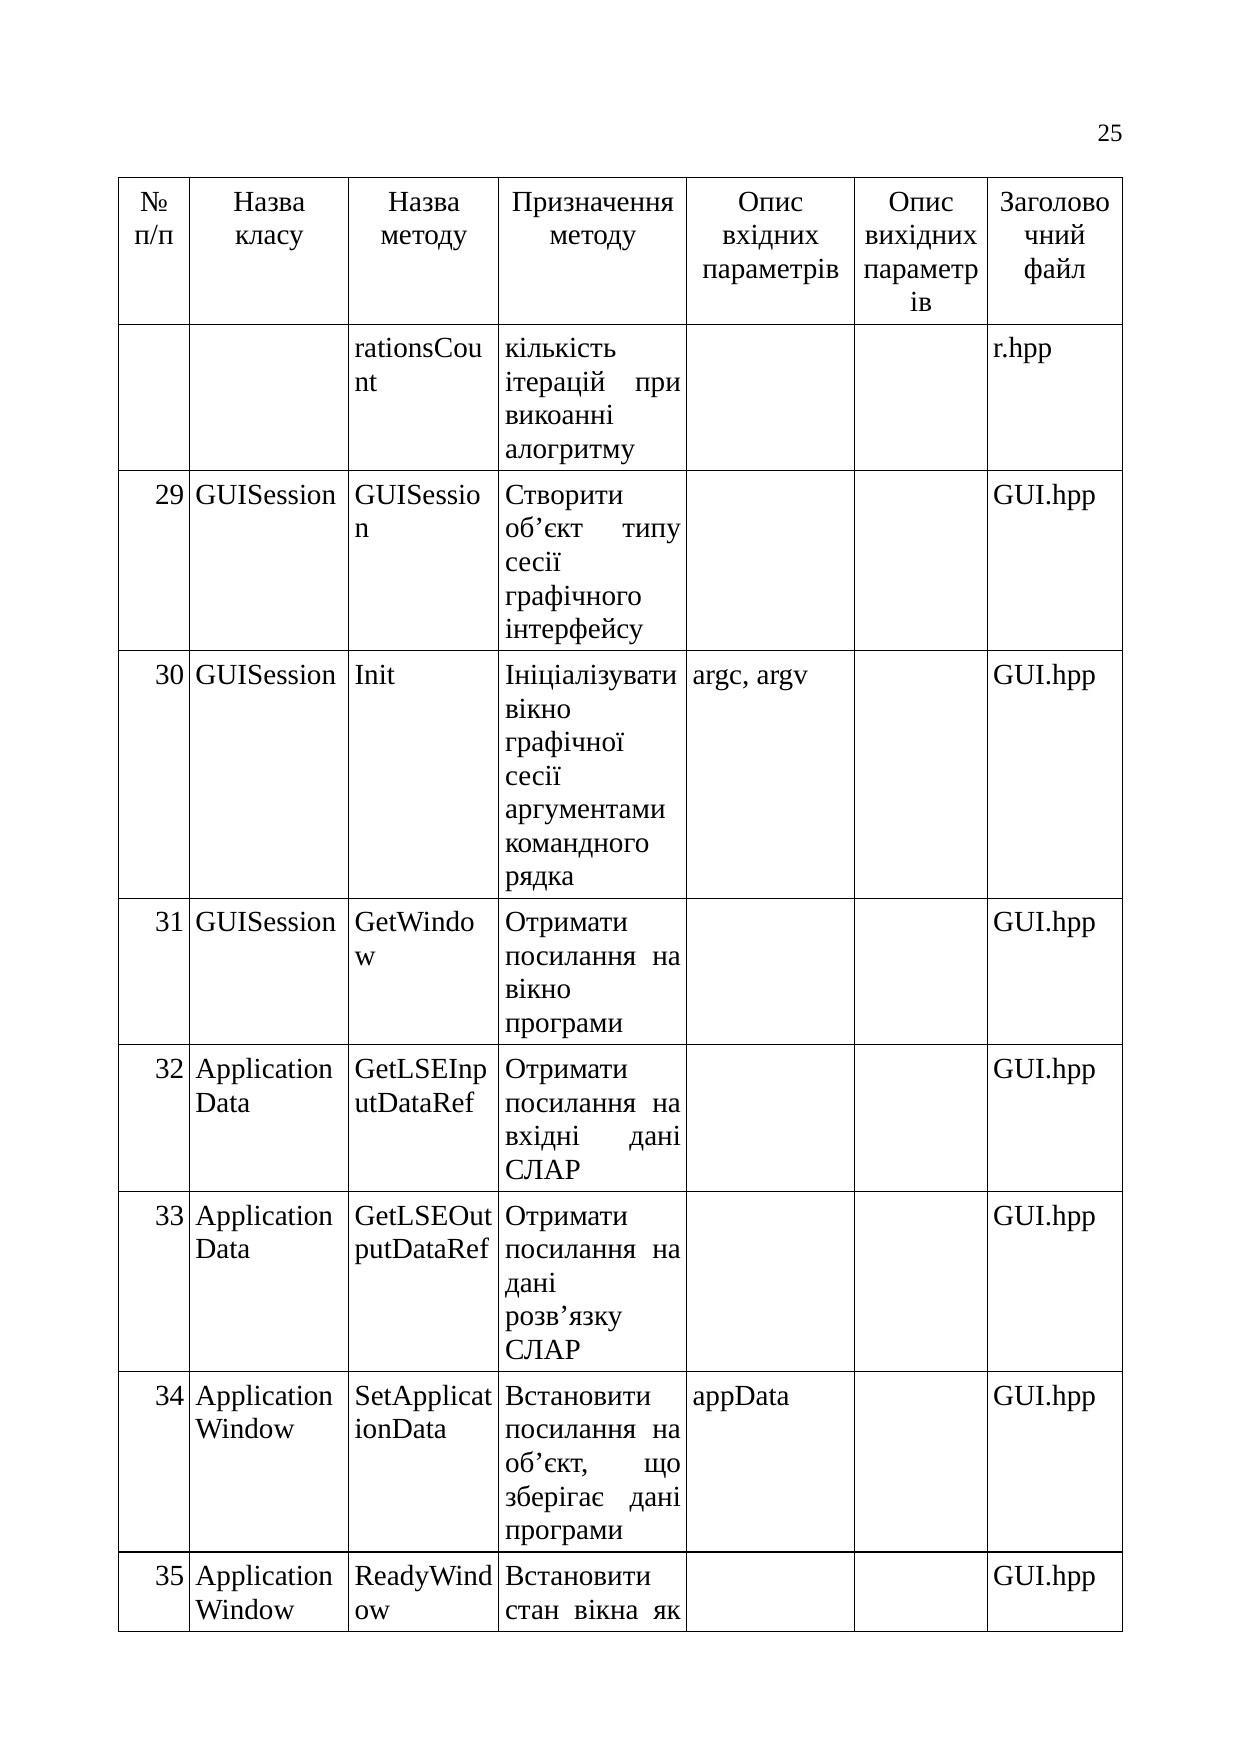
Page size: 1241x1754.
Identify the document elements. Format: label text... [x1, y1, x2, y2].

table_cell [687, 1192, 854, 1371]
table_cell SetApplicationData [349, 1372, 498, 1551]
table_cell GUI.hpp [988, 651, 1122, 898]
table_header № п/п [119, 178, 189, 323]
table_header Опис вхідних параметрів [687, 178, 854, 323]
table_cell [190, 325, 348, 470]
table_cell 32 [119, 1045, 189, 1191]
table_cell ApplicationData [190, 1192, 348, 1371]
table_cell Ініціалізувати вікно графічної сесії аргументами командного рядка [499, 651, 686, 898]
table_cell [855, 1553, 987, 1631]
table_cell Отримати посилання на дані розв’язку СЛАР [499, 1192, 686, 1371]
table_cell GetWindow [349, 899, 498, 1044]
table_cell 30 [119, 651, 189, 898]
table_cell [855, 1372, 987, 1551]
table_cell [687, 471, 854, 650]
table_cell 29 [119, 471, 189, 650]
table_header Назва класу [190, 178, 348, 323]
table_cell GUI.hpp [988, 1553, 1122, 1631]
table_cell GUISession [349, 471, 498, 650]
table_cell [855, 325, 987, 470]
table_cell [855, 651, 987, 898]
table_cell rationsCount [349, 325, 498, 470]
table_cell appData [687, 1372, 854, 1551]
table_cell [687, 899, 854, 1044]
table_header Заголовочний файл [988, 178, 1122, 323]
table_cell GUISession [190, 651, 348, 898]
table_cell Встановити стан вікна як [499, 1553, 686, 1631]
table_cell Створити об’єкт типу сесії графічного інтерфейсу [499, 471, 686, 650]
table_cell Отримати посилання на вхідні дані СЛАР [499, 1045, 686, 1191]
table_cell 35 [119, 1553, 189, 1631]
table_header Опис вихідних параметрів [855, 178, 987, 323]
table_cell Встановити посилання на об’єкт, що зберігає дані програми [499, 1372, 686, 1551]
table_cell [855, 1192, 987, 1371]
table_cell 34 [119, 1372, 189, 1551]
table_cell GUI.hpp [988, 1192, 1122, 1371]
table_cell ApplicationWindow [190, 1372, 348, 1551]
table_header Призначення методу [499, 178, 686, 323]
table_cell GUISession [190, 471, 348, 650]
table_cell [687, 1553, 854, 1631]
table_cell [855, 1045, 987, 1191]
table_cell GUI.hpp [988, 1045, 1122, 1191]
table_cell [687, 325, 854, 470]
table_cell 31 [119, 899, 189, 1044]
table_cell GUI.hpp [988, 471, 1122, 650]
table_cell Отримати посилання на вікно програми [499, 899, 686, 1044]
table_cell argc, argv [687, 651, 854, 898]
table_cell ApplicationData [190, 1045, 348, 1191]
table_cell 33 [119, 1192, 189, 1371]
table_cell GUI.hpp [988, 899, 1122, 1044]
table_cell GUI.hpp [988, 1372, 1122, 1551]
table_cell кількість ітерацій при викоанні алогритму [499, 325, 686, 470]
table_cell GetLSEInputDataRef [349, 1045, 498, 1191]
table_cell [687, 1045, 854, 1191]
table_cell ApplicationWindow [190, 1553, 348, 1631]
table_cell [855, 899, 987, 1044]
table_cell r.hpp [988, 325, 1122, 470]
table_cell [119, 325, 189, 470]
table_cell GUISession [190, 899, 348, 1044]
table_cell ReadyWindow [349, 1553, 498, 1631]
table_cell Init [349, 651, 498, 898]
table_cell [855, 471, 987, 650]
table_cell GetLSEOutputDataRef [349, 1192, 498, 1371]
table_header Назва методу [349, 178, 498, 323]
